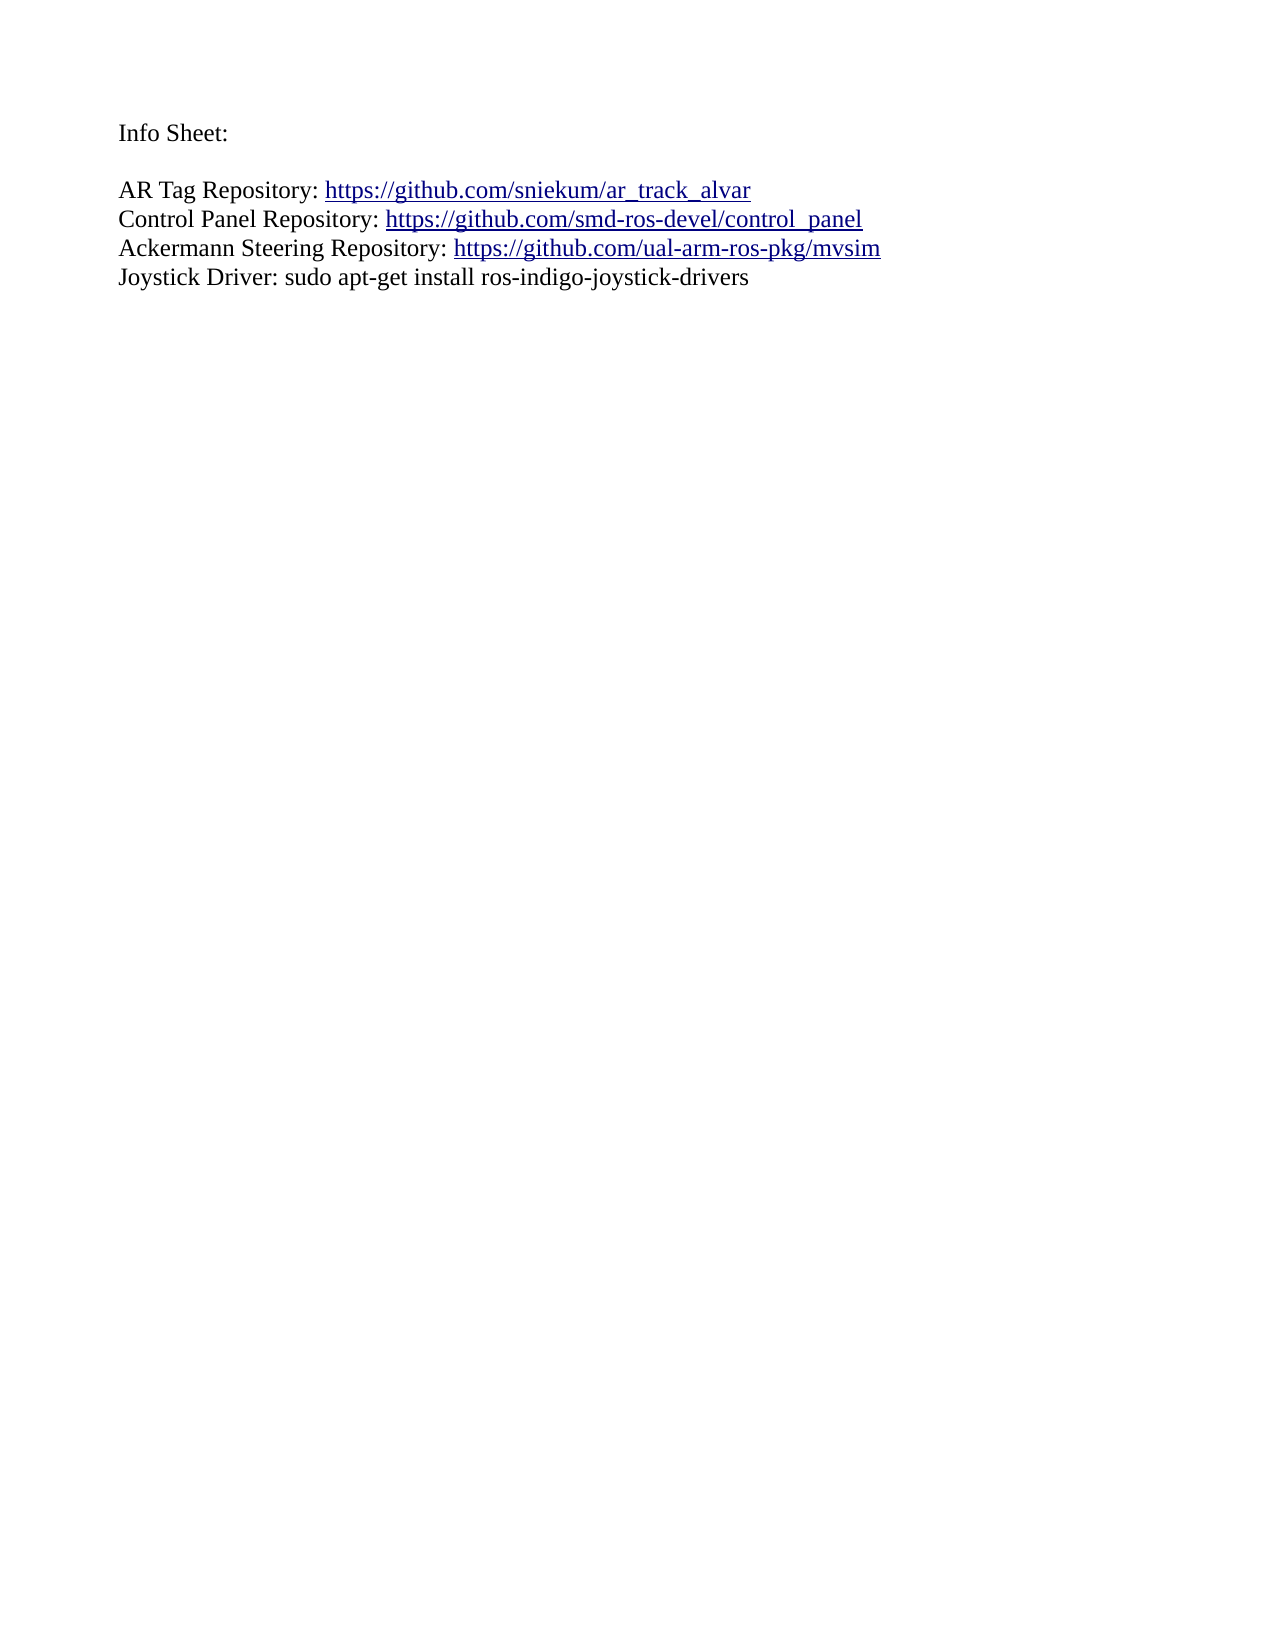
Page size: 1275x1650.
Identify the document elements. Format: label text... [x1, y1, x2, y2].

text Joystick Driver: sudo apt-get install ros-indigo-joystick-drivers [118, 262, 1157, 291]
text Info Sheet: [118, 118, 1157, 147]
text Control Panel Repository: https://github.com/smd-ros-devel/control_panel [118, 204, 1157, 233]
text Ackermann Steering Repository: https://github.com/ual-arm-ros-pkg/mvsim [118, 233, 1157, 262]
text AR Tag Repository: https://github.com/sniekum/ar_track_alvar [118, 176, 1157, 204]
